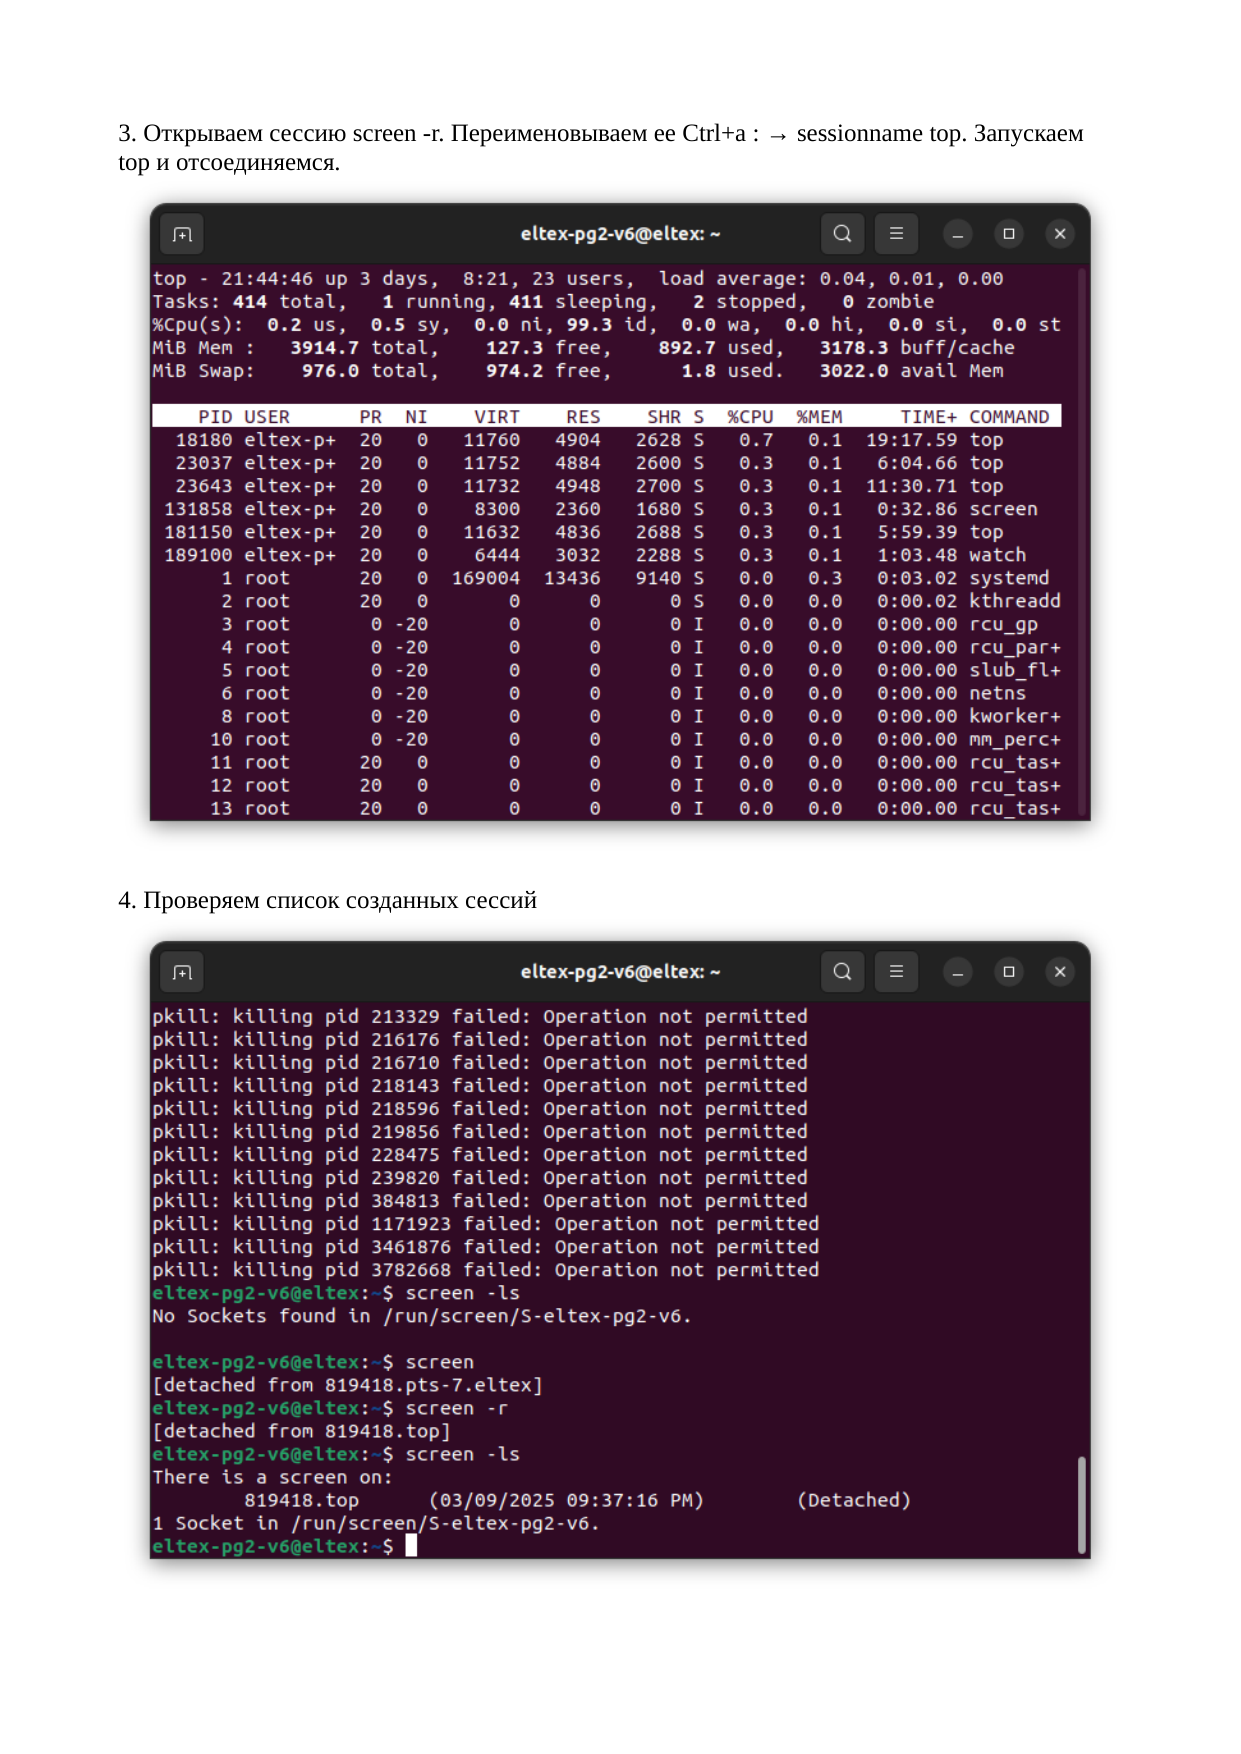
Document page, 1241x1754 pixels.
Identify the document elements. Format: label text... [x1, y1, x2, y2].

text 4. Проверяем список созданных сессий [118, 885, 1122, 913]
picture [118, 913, 1123, 1595]
text 3. Открываем сессию screen -r. Переименовываем ее Ctrl+a : → sessionname top. Запускаем top и отсоединяемся. [118, 118, 1122, 175]
picture [118, 175, 1123, 857]
